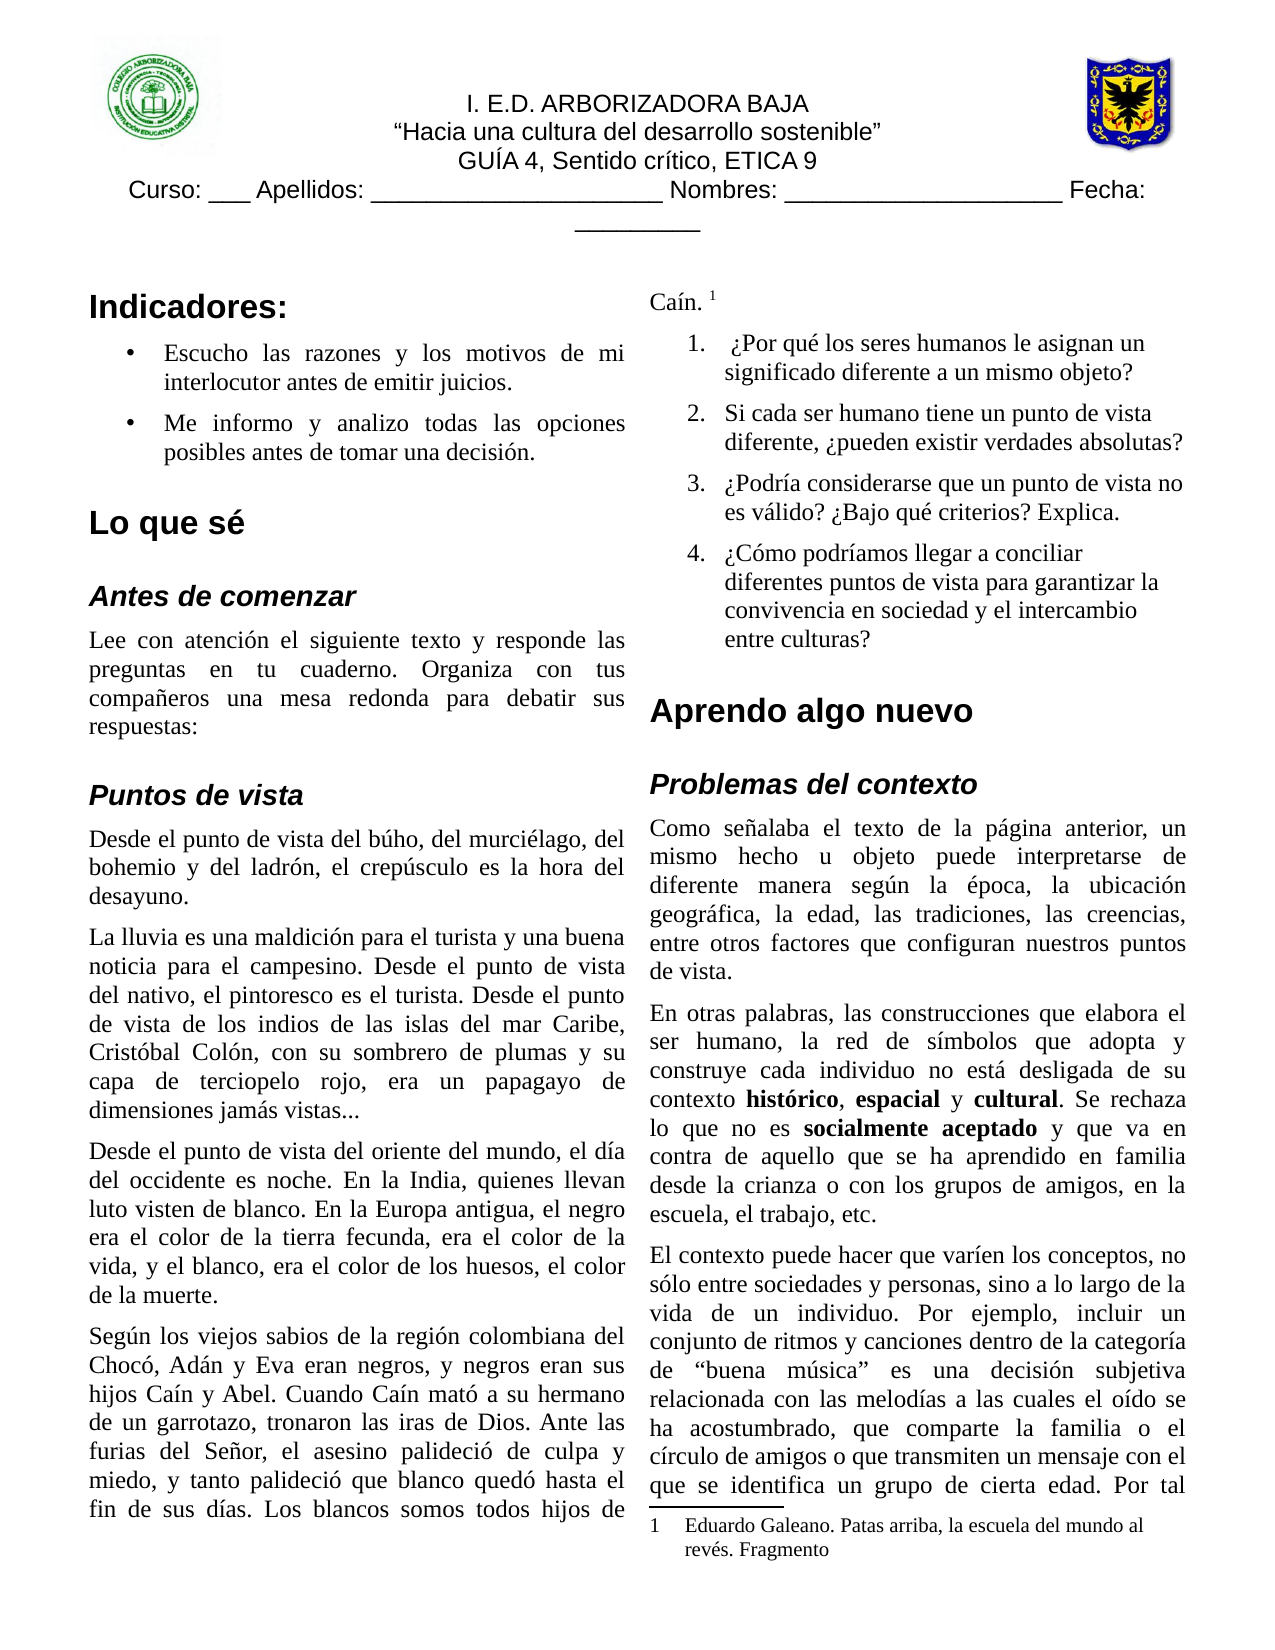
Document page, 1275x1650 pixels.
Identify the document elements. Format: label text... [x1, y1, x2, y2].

list Me informo y analizo todas las opciones posibles antes de tomar una decisión. [126, 408, 626, 465]
picture [1079, 50, 1178, 157]
text Como señalaba el texto de la página anterior, un mismo hecho u objeto puede interpretarse de diferente manera según la época, la ubicación geográfica, la edad, las tradiciones, las creencias, entre otros factores que configuran nuestros puntos de vista. [649, 813, 1186, 985]
text La lluvia es una maldición para el turista y una buena noticia para el campesino. Desde el punto de vista del nativo, el pintoresco es el turista. Desde el punto de vista de los indios de las islas del mar Caribe, Cristóbal Colón, con su sombrero de plumas y su capa de terciopelo rojo, era un papagayo de dimensiones jamás vistas... [88, 922, 626, 1124]
list ¿Podría considerarse que un punto de vista no es válido? ¿Bajo qué criterios? Explica. [687, 468, 1186, 526]
subtitle Aprendo algo nuevo [649, 691, 1186, 729]
text Eduardo Galeano. Patas arriba, la escuela del mundo al revés. Fragmento [649, 1513, 1186, 1561]
text El contexto puede hacer que varíen los conceptos, no sólo entre sociedades y personas, sino a lo largo de la vida de un individuo. Por ejemplo, incluir un conjunto de ritmos y canciones dentro de la categoría de “buena música” es una decisión subjetiva relacionada con las melodías a las cuales el oído se ha acostumbrado, que comparte la familia o el círculo de amigos o que transmiten un mensaje con el que se identifica un grupo de cierta edad. Por tal [649, 1240, 1186, 1499]
subtitle Puntos de vista [88, 778, 626, 811]
text Según los viejos sabios de la región colombiana del Chocó, Adán y Eva eran negros, y negros eran sus hijos Caín y Abel. Cuando Caín mató a su hermano de un garrotazo, tronaron las iras de Dios. Ante las furias del Señor, el asesino palideció de culpa y miedo, y tanto palideció que blanco quedó hasta el fin de sus días. Los blancos somos todos hijos de Caín. [649, 287, 1186, 316]
text Desde el punto de vista del oriente del mundo, el día del occidente es noche. En la India, quienes llevan luto visten de blanco. En la Europa antigua, el negro era el color de la tierra fecunda, era el color de la vida, y el blanco, era el color de los huesos, el color de la muerte. [88, 1136, 626, 1309]
subtitle Problemas del contexto [649, 767, 1186, 800]
subtitle Antes de comenzar [88, 579, 626, 613]
text Según los viejos sabios de la región colombiana del Chocó, Adán y Eva eran negros, y negros eran sus hijos Caín y Abel. Cuando Caín mató a su hermano de un garrotazo, tronaron las iras de Dios. Ante las furias del Señor, el asesino palideció de culpa y miedo, y tanto palideció que blanco quedó hasta el fin de sus días. Los blancos somos todos hijos de Caín. [88, 1321, 626, 1522]
list ¿Cómo podríamos llegar a conciliar diferentes puntos de vista para garantizar la convivencia en sociedad y el intercambio entre culturas? [687, 538, 1186, 653]
picture [92, 35, 148, 157]
subtitle Lo que sé [88, 503, 626, 542]
list Escucho las razones y los motivos de mi interlocutor antes de emitir juicios. [126, 338, 626, 395]
list ¿Por qué los seres humanos le asignan un significado diferente a un mismo objeto? [687, 328, 1186, 386]
list Si cada ser humano tiene un punto de vista diferente, ¿pueden existir verdades absolutas? [687, 398, 1186, 456]
subtitle Indicadores: [88, 287, 626, 325]
text En otras palabras, las construcciones que elabora el ser humano, la red de símbolos que adopta y construye cada individuo no está desligada de su contexto histórico, espacial y cultural. Se rechaza lo que no es socialmente aceptado y que va en contra de aquello que se ha aprendido en familia desde la crianza o con los grupos de amigos, en la escuela, el trabajo, etc. [649, 998, 1186, 1228]
text Desde el punto de vista del búho, del murciélago, del bohemio y del ladrón, el crepúsculo es la hora del desayuno. [88, 824, 626, 910]
text Lee con atención el siguiente texto y responde las preguntas en tu cuaderno. Organiza con tus compañeros una mesa redonda para debatir sus respuestas: [88, 625, 626, 740]
